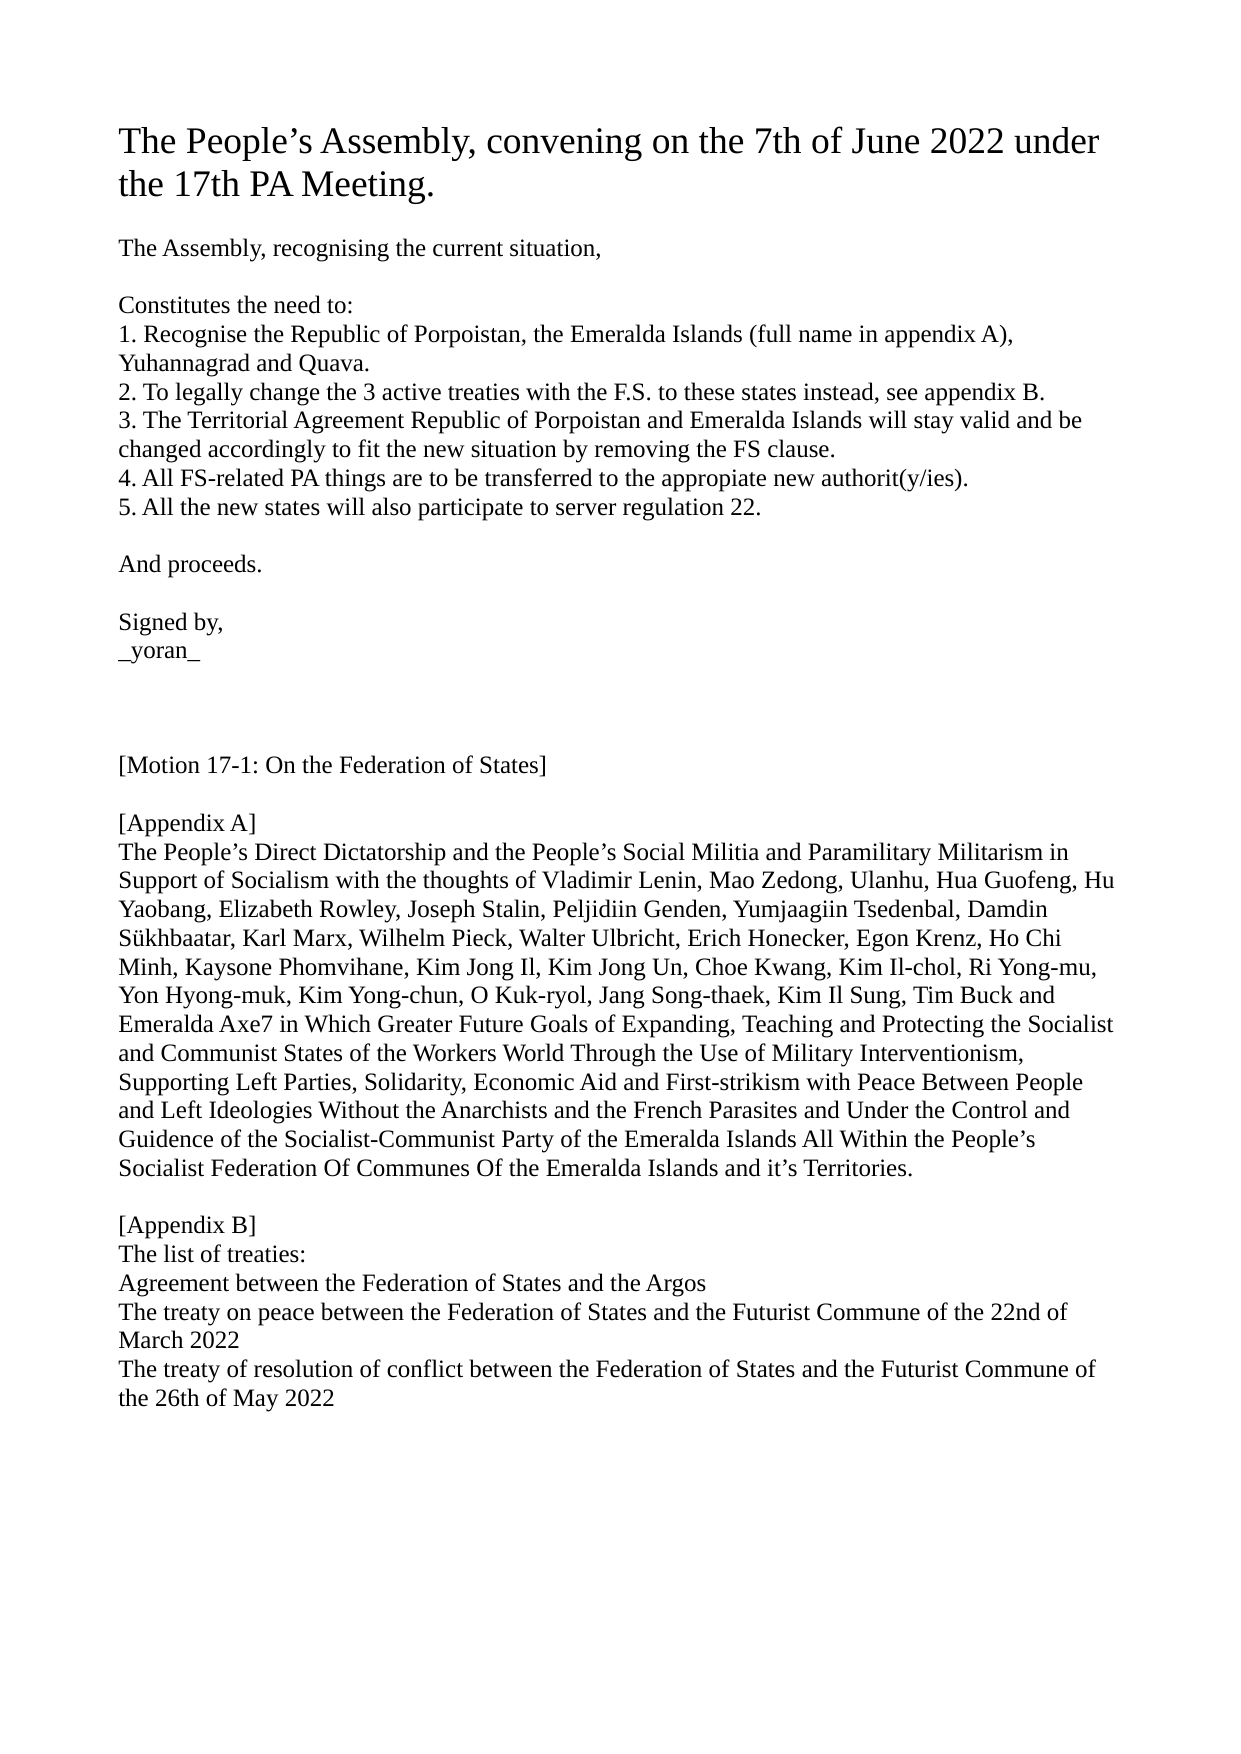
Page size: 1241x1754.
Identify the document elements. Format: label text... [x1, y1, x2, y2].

text Constitutes the need to: [118, 291, 1122, 319]
text [Motion 17-1: On the Federation of States] [118, 751, 1122, 779]
text 2. To legally change the 3 active treaties with the F.S. to these states instead, see appendix B. [118, 377, 1122, 406]
text 5. All the new states will also participate to server regulation 22. [118, 492, 1122, 521]
text [Appendix A] [118, 808, 1122, 837]
text [Appendix B] [118, 1211, 1122, 1239]
text And proceeds. [118, 549, 1122, 578]
text The Assembly, recognising the current situation, [118, 233, 1122, 262]
text The People’s Assembly, convening on the 7th of June 2022 under the 17th PA Meeting. [118, 118, 1122, 204]
text Signed by, [118, 607, 1122, 636]
text The list of treaties: [118, 1239, 1122, 1268]
text 3. The Territorial Agreement Republic of Porpoistan and Emeralda Islands will stay valid and be changed accordingly to fit the new situation by removing the FS clause. [118, 406, 1122, 463]
text _yoran_ [118, 636, 1122, 664]
text The treaty on peace between the Federation of States and the Futurist Commune of the 22nd of March 2022 [118, 1297, 1122, 1354]
text 4. All FS-related PA things are to be transferred to the appropiate new authorit(y/ies). [118, 463, 1122, 492]
text The People’s Direct Dictatorship and the People’s Social Militia and Paramilitary Militarism in Support of Socialism with the thoughts of Vladimir Lenin, Mao Zedong, Ulanhu, Hua Guofeng, Hu Yaobang, Elizabeth Rowley, Joseph Stalin, Peljidiin Genden, Yumjaagiin Tsedenbal, Damdin Sükhbaatar, Karl Marx, Wilhelm Pieck, Walter Ulbricht, Erich Honecker, Egon Krenz, Ho Chi Minh, Kaysone Phomvihane, Kim Jong Il, Kim Jong Un, Choe Kwang, Kim Il-chol, Ri Yong-mu, Yon Hyong-muk, Kim Yong-chun, O Kuk-ryol, Jang Song-thaek, Kim Il Sung, Tim Buck and Emeralda Axe7 in Which Greater Future Goals of Expanding, Teaching and Protecting the Socialist and Communist States of the Workers World Through the Use of Military Interventionism, Supporting Left Parties, Solidarity, Economic Aid and First-strikism with Peace Between People and Left Ideologies Without the Anarchists and the French Parasites and Under the Control and Guidence of the Socialist-Communist Party of the Emeralda Islands All Within the People’s Socialist Federation Of Communes Of the Emeralda Islands and it’s Territories. [118, 837, 1122, 1182]
text Agreement between the Federation of States and the Argos [118, 1268, 1122, 1297]
text 1. Recognise the Republic of Porpoistan, the Emeralda Islands (full name in appendix A), Yuhannagrad and Quava. [118, 319, 1122, 377]
text The treaty of resolution of conflict between the Federation of States and the Futurist Commune of the 26th of May 2022 [118, 1354, 1122, 1412]
